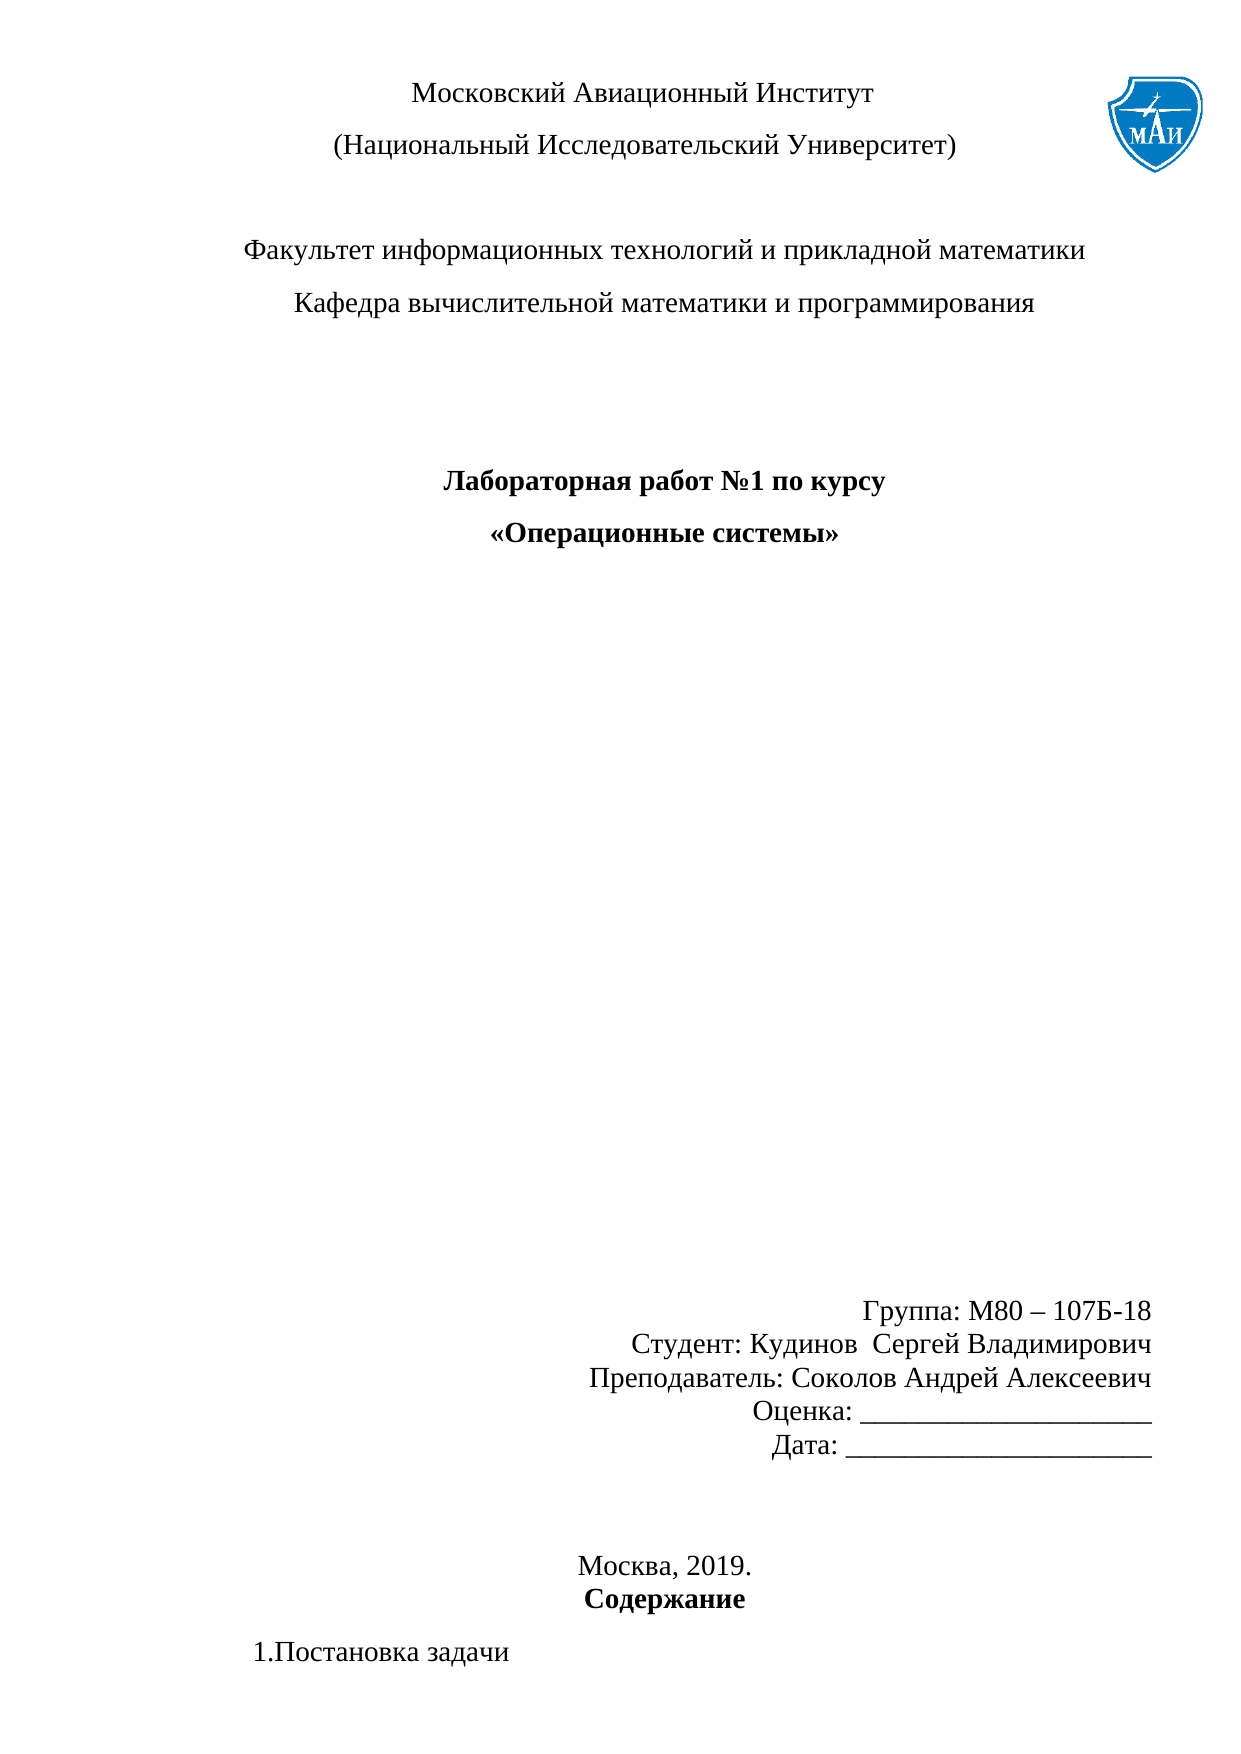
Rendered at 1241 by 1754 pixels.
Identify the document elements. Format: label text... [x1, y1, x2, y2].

text Студент: Кудинов Сергей Владимирович [177, 1326, 1152, 1360]
text (Национальный Исследовательский Университет) [177, 127, 1134, 161]
text Дата: _____________________ [177, 1427, 1152, 1460]
text Лабораторная работ №1 по курсу [177, 463, 1152, 496]
text Кафедра вычислительной математики и программирования [177, 285, 1152, 318]
text Преподаватель: Cоколов Андрей Алексеевич [177, 1360, 1152, 1393]
text Московский Авиационный Институт [177, 75, 1152, 108]
list Постановка задачи [252, 1634, 1152, 1667]
text Содержание [177, 1581, 1152, 1615]
text Оценка: ____________________ [177, 1393, 1152, 1427]
text Группа: М80 – 107Б-18 [767, 1293, 1152, 1326]
text Москва, 2019. [177, 1548, 1152, 1581]
text Факультет информационных технологий и прикладной математики [177, 232, 1152, 266]
text «Операционные системы» [177, 515, 1152, 549]
